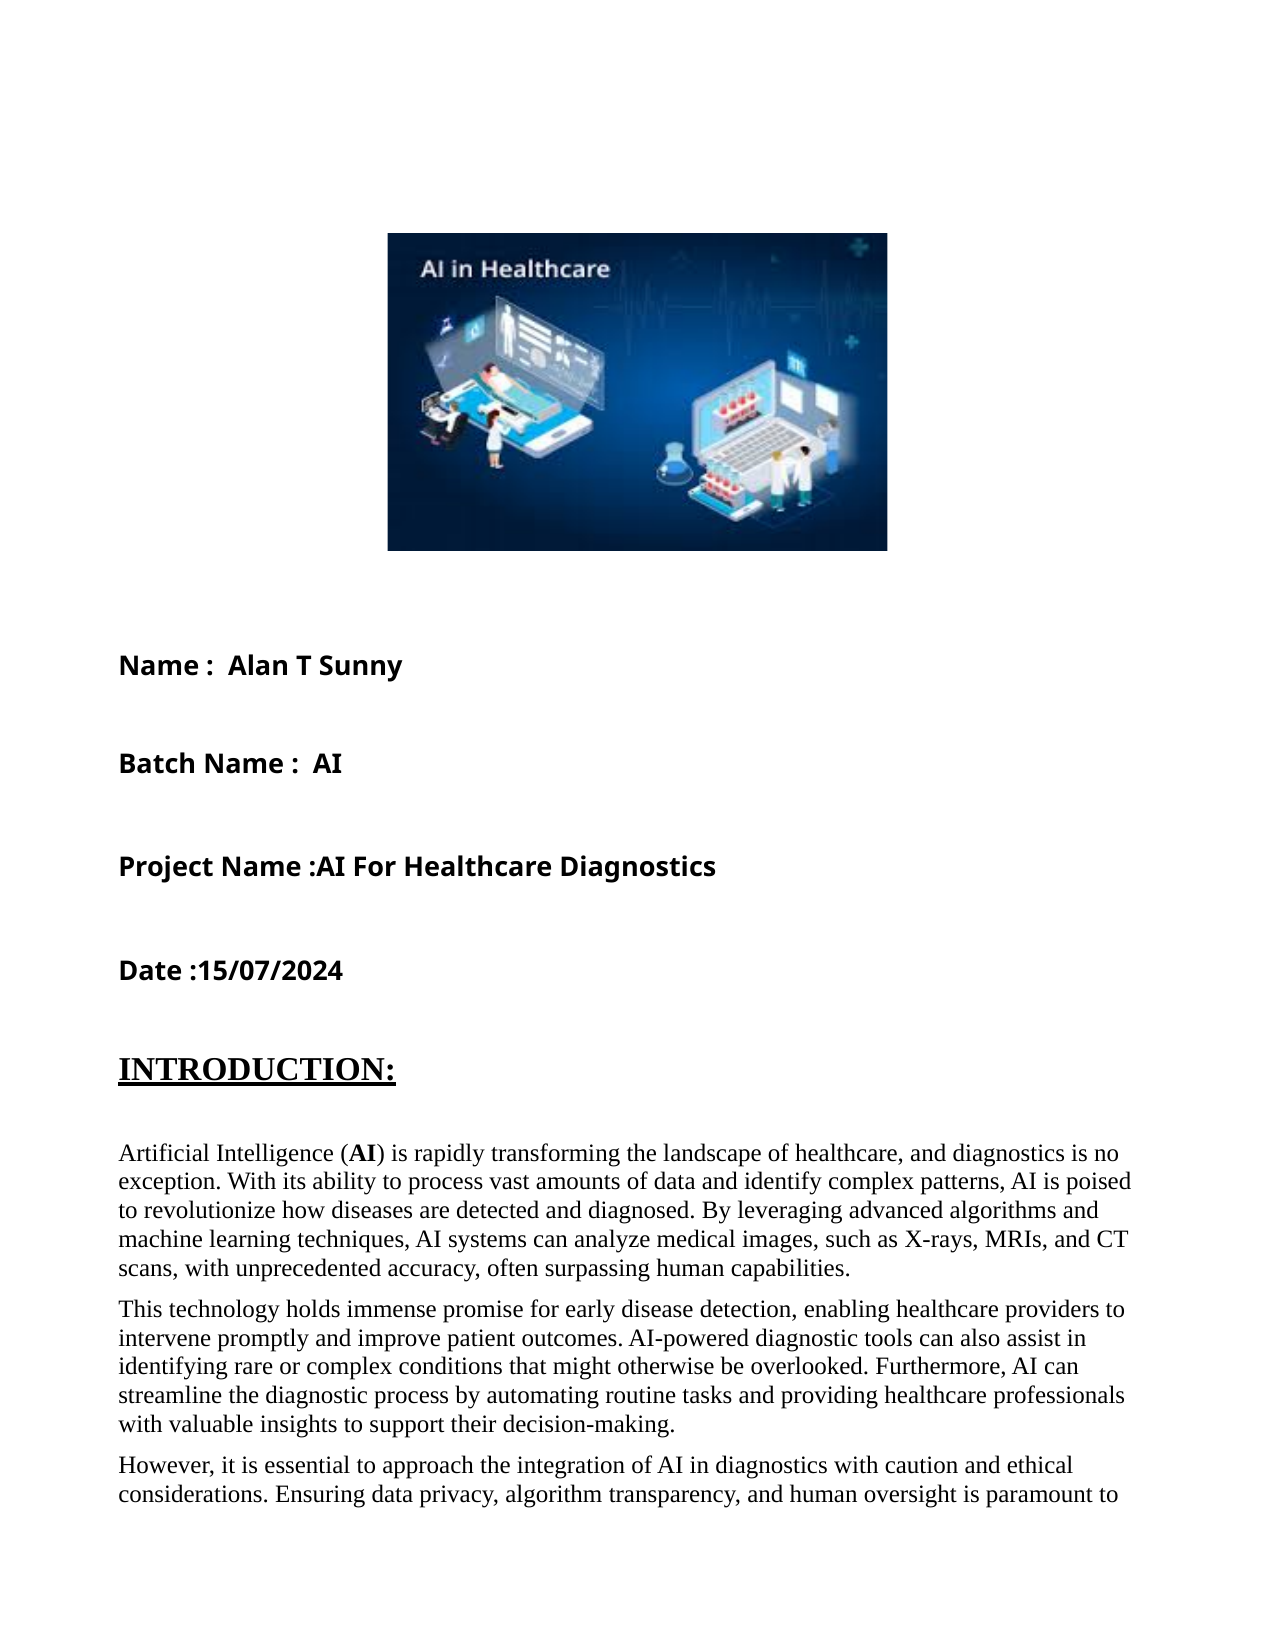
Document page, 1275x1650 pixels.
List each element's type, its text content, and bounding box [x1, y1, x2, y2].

picture [387, 233, 888, 551]
text Name : Alan T Sunny [118, 647, 1157, 683]
text Project Name :AI For Healthcare Diagnostics [118, 848, 1157, 885]
text INTRODUCTION: [118, 1049, 1157, 1087]
text Date :15/07/2024 [118, 951, 1157, 988]
text Batch Name : AI [118, 744, 1157, 781]
text However, it is essential to approach the integration of AI in diagnostics with caution and ethical considerations. Ensuring data privacy, algorithm transparency, and human oversight is paramount to [118, 1450, 1157, 1508]
text Artificial Intelligence (AI) is rapidly transforming the landscape of healthcare, and diagnostics is no exception. With its ability to process vast amounts of data and identify complex patterns, AI is poised to revolutionize how diseases are detected and diagnosed. By leveraging advanced algorithms and machine learning techniques, AI systems can analyze medical images, such as X-rays, MRIs, and CT scans, with unprecedented accuracy, often surpassing human capabilities. [118, 1138, 1157, 1281]
text This technology holds immense promise for early disease detection, enabling healthcare providers to intervene promptly and improve patient outcomes. AI-powered diagnostic tools can also assist in identifying rare or complex conditions that might otherwise be overlooked. Furthermore, AI can streamline the diagnostic process by automating routine tasks and providing healthcare professionals with valuable insights to support their decision-making. [118, 1294, 1157, 1438]
